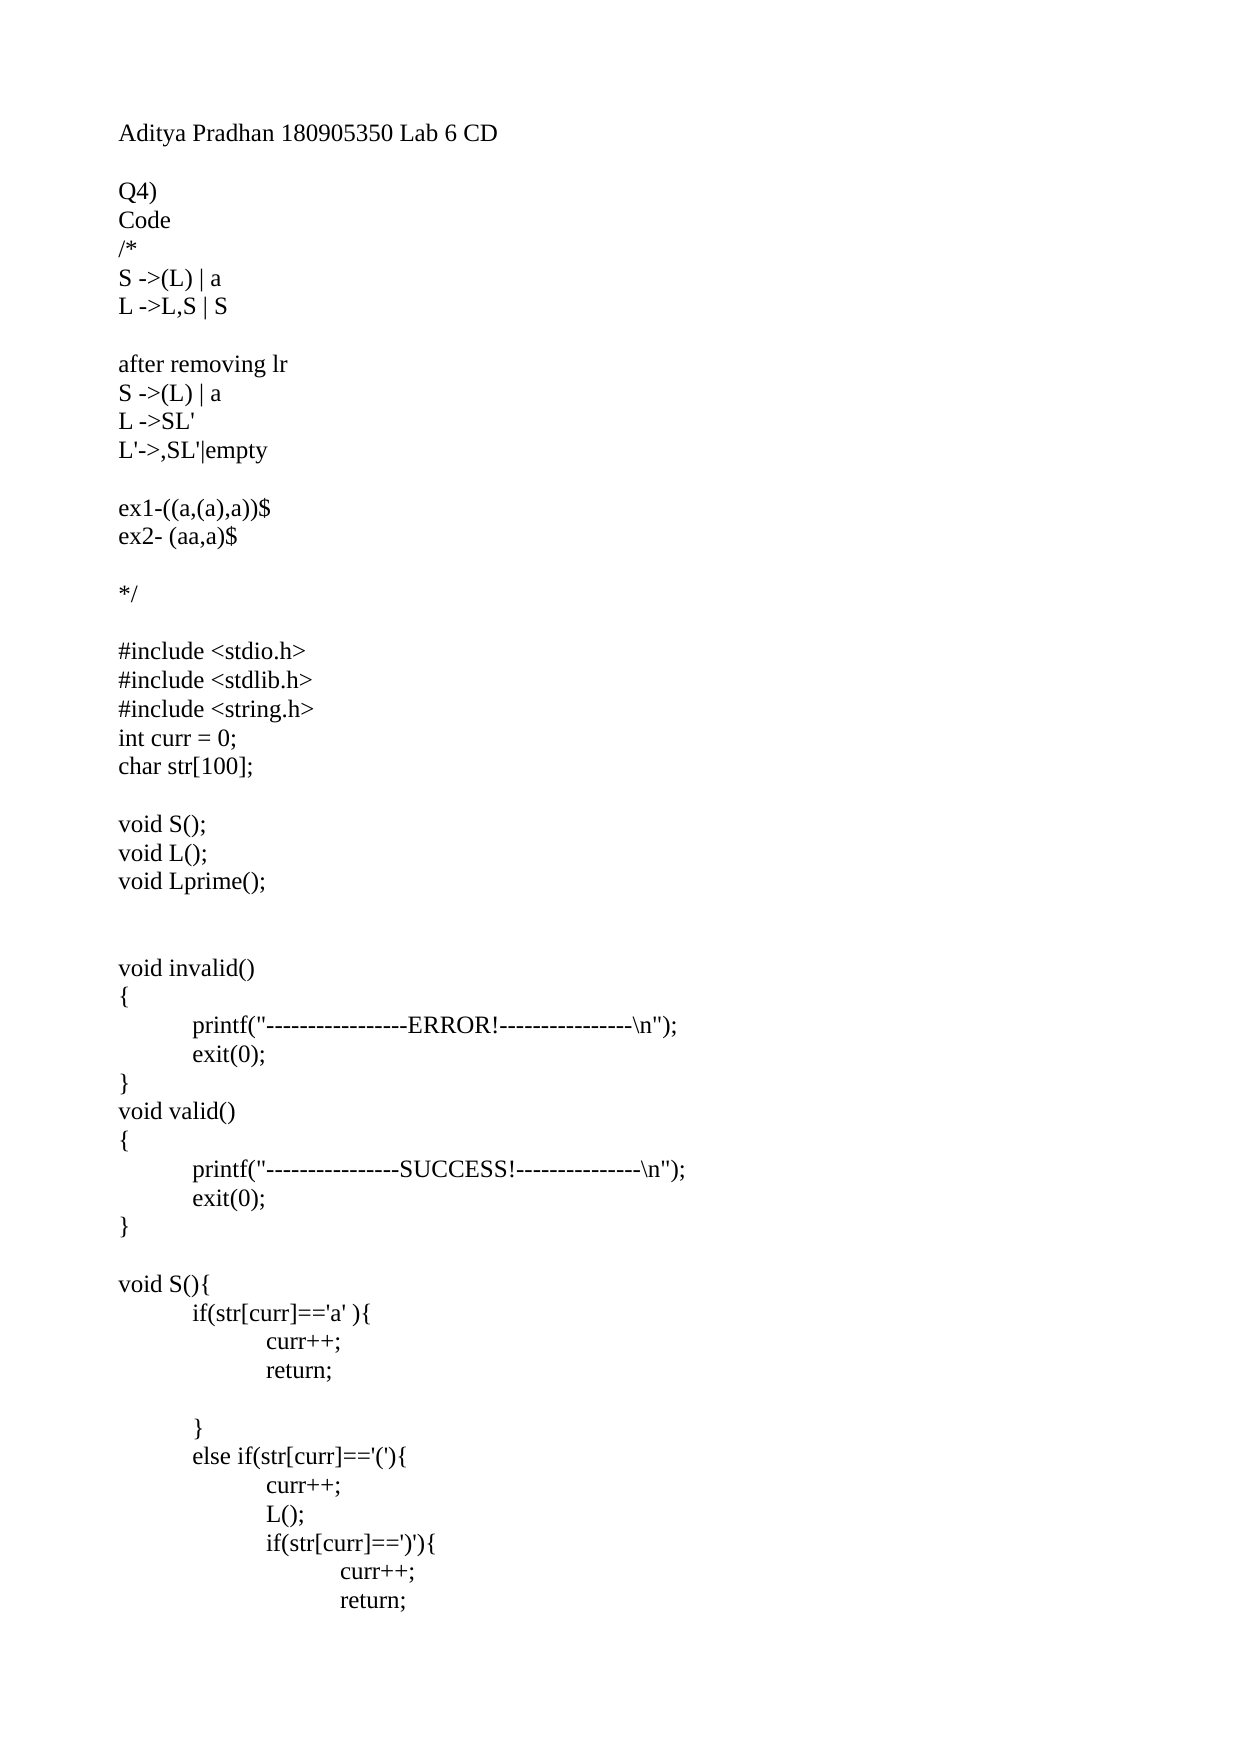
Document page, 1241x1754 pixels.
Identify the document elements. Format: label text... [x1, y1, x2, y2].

text Q4) [118, 176, 1122, 205]
text curr++; [118, 1470, 1122, 1499]
text curr++; [118, 1556, 1122, 1585]
text { [118, 1125, 1122, 1154]
text { [118, 981, 1122, 1010]
text } [118, 1413, 1122, 1441]
text void L(); [118, 838, 1122, 866]
text return; [118, 1585, 1122, 1614]
text */ [118, 579, 1122, 608]
text if(str[curr]==')'){ [118, 1528, 1122, 1556]
text L'->,SL'|empty [118, 435, 1122, 464]
text S ->(L) | a [118, 378, 1122, 406]
text S ->(L) | a [118, 263, 1122, 291]
text #include <stdio.h> [118, 636, 1122, 665]
text void invalid() [118, 953, 1122, 981]
text void Lprime(); [118, 866, 1122, 895]
text #include <stdlib.h> [118, 665, 1122, 694]
text curr++; [118, 1326, 1122, 1355]
text L(); [118, 1499, 1122, 1528]
text ex1-((a,(a),a))$ [118, 493, 1122, 521]
text char str[100]; [118, 751, 1122, 780]
text else if(str[curr]=='('){ [118, 1441, 1122, 1470]
text after removing lr [118, 349, 1122, 378]
text printf("----------------SUCCESS!---------------\n"); [118, 1154, 1122, 1183]
text } [118, 1211, 1122, 1240]
text printf("-----------------ERROR!----------------\n"); [118, 1010, 1122, 1039]
text ex2- (aa,a)$ [118, 521, 1122, 550]
text #include <string.h> [118, 694, 1122, 723]
text exit(0); [118, 1183, 1122, 1211]
text return; [118, 1355, 1122, 1384]
text /* [118, 234, 1122, 263]
text void S(); [118, 809, 1122, 838]
text L ->L,S | S [118, 291, 1122, 320]
text exit(0); [118, 1039, 1122, 1068]
text void valid() [118, 1096, 1122, 1125]
text if(str[curr]=='a' ){ [118, 1298, 1122, 1326]
text void S(){ [118, 1269, 1122, 1298]
text int curr = 0; [118, 723, 1122, 751]
text Code [118, 205, 1122, 234]
text L ->SL' [118, 406, 1122, 435]
text } [118, 1068, 1122, 1096]
